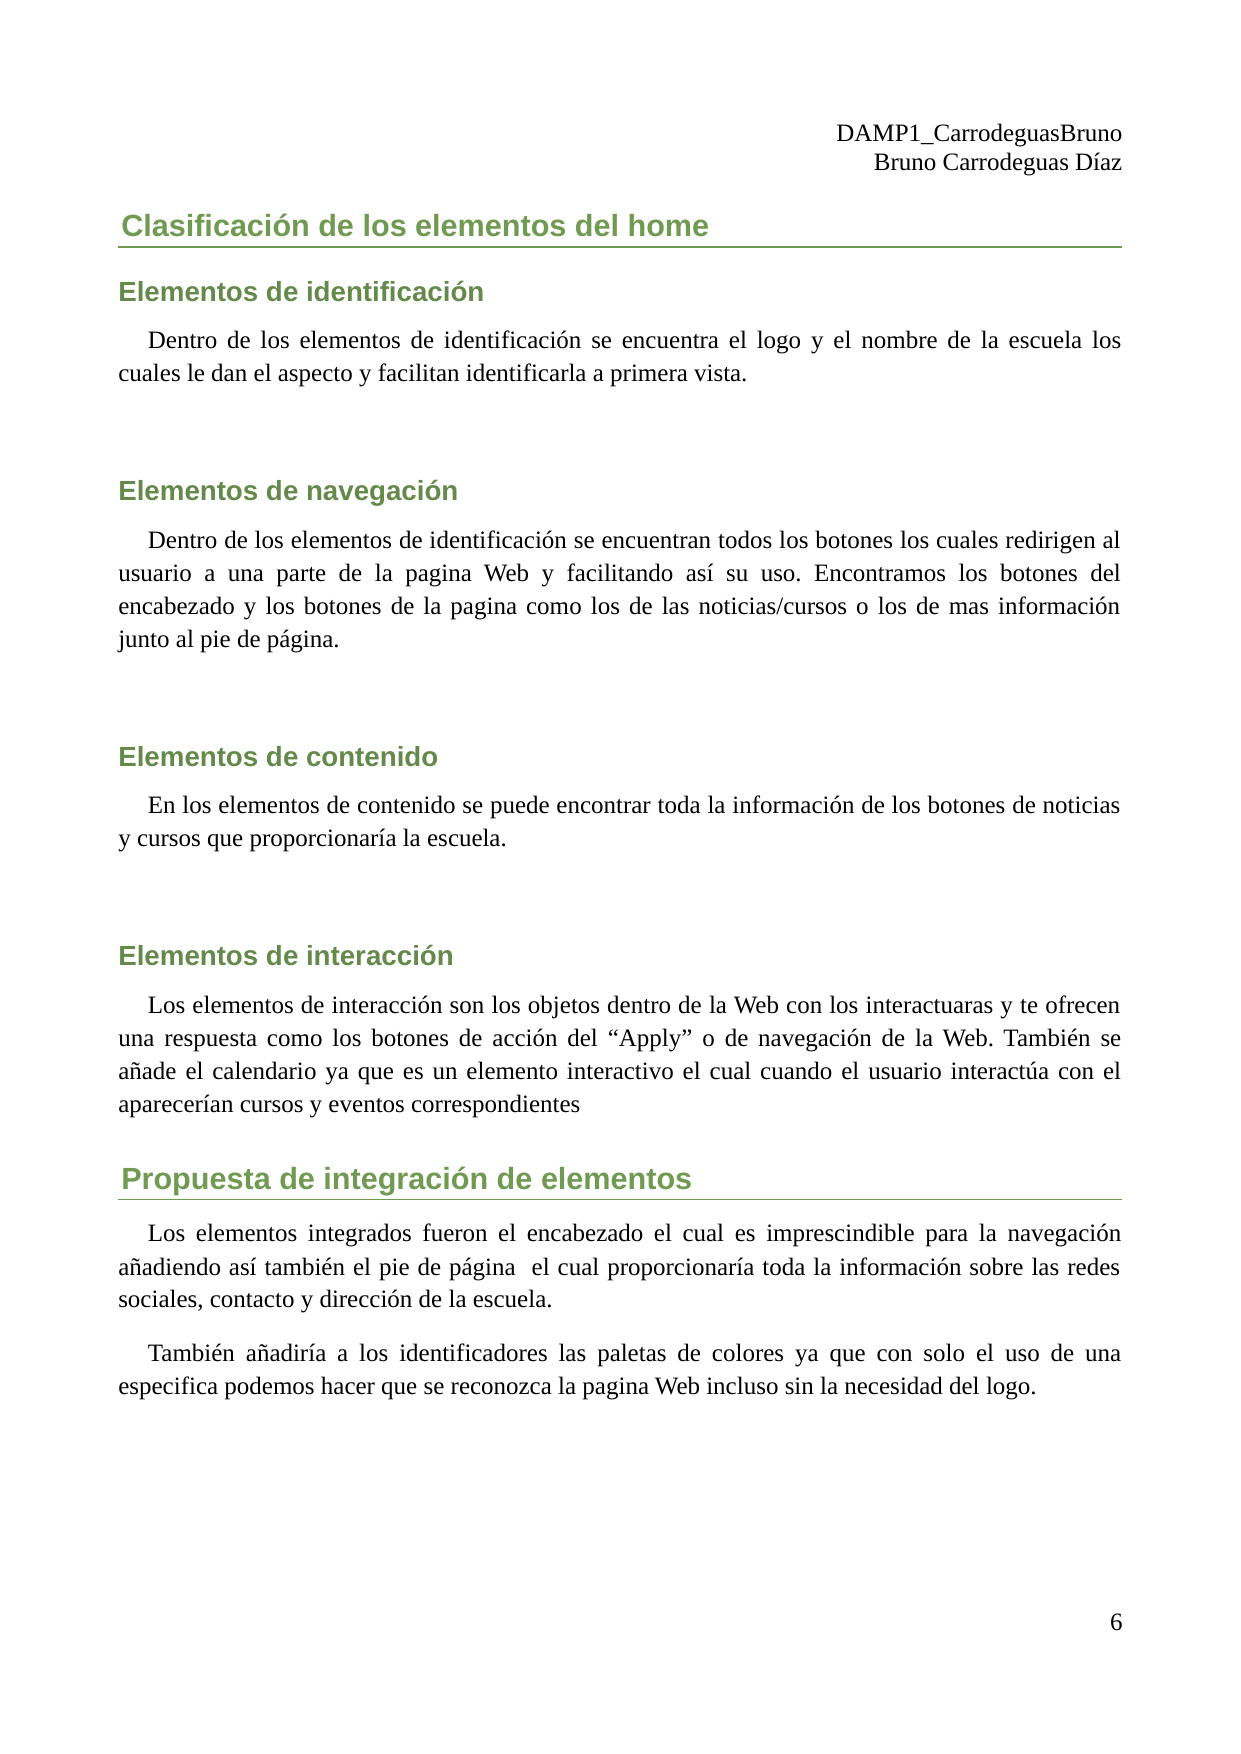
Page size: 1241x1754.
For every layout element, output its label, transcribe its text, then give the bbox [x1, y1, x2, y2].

subtitle Elementos de contenido [118, 740, 1122, 772]
subtitle Elementos de identificación [118, 275, 1122, 307]
text Los elementos de interacción son los objetos dentro de la Web con los interactuaras y te ofrecen una respuesta como los botones de acción del “Apply” o de navegación de la Web. También se añade el calendario ya que es un elemento interactivo el cual cuando el usuario interactúa con el aparecerían cursos y eventos correspondientes [118, 990, 1122, 1117]
subtitle Elementos de navegación [118, 474, 1122, 506]
text También añadiría a los identificadores las paletas de colores ya que con solo el uso de una especifica podemos hacer que se reconozca la pagina Web incluso sin la necesidad del logo. [118, 1338, 1122, 1400]
subtitle Propuesta de integración de elementos [118, 1157, 1122, 1199]
text Dentro de los elementos de identificación se encuentra el logo y el nombre de la escuela los cuales le dan el aspecto y facilitan identificarla a primera vista. [118, 325, 1122, 387]
subtitle Elementos de interacción [118, 939, 1122, 971]
text En los elementos de contenido se puede encontrar toda la información de los botones de noticias y cursos que proporcionaría la escuela. [118, 790, 1122, 852]
text Los elementos integrados fueron el encabezado el cual es imprescindible para la navegación añadiendo así también el pie de página el cual proporcionaría toda la información sobre las redes sociales, contacto y dirección de la escuela. [118, 1218, 1122, 1313]
text Dentro de los elementos de identificación se encuentran todos los botones los cuales redirigen al usuario a una parte de la pagina Web y facilitando así su uso. Encontramos los botones del encabezado y los botones de la pagina como los de las noticias/cursos o los de mas información junto al pie de página. [118, 525, 1122, 652]
subtitle Clasificación de los elementos del home [118, 205, 1122, 246]
